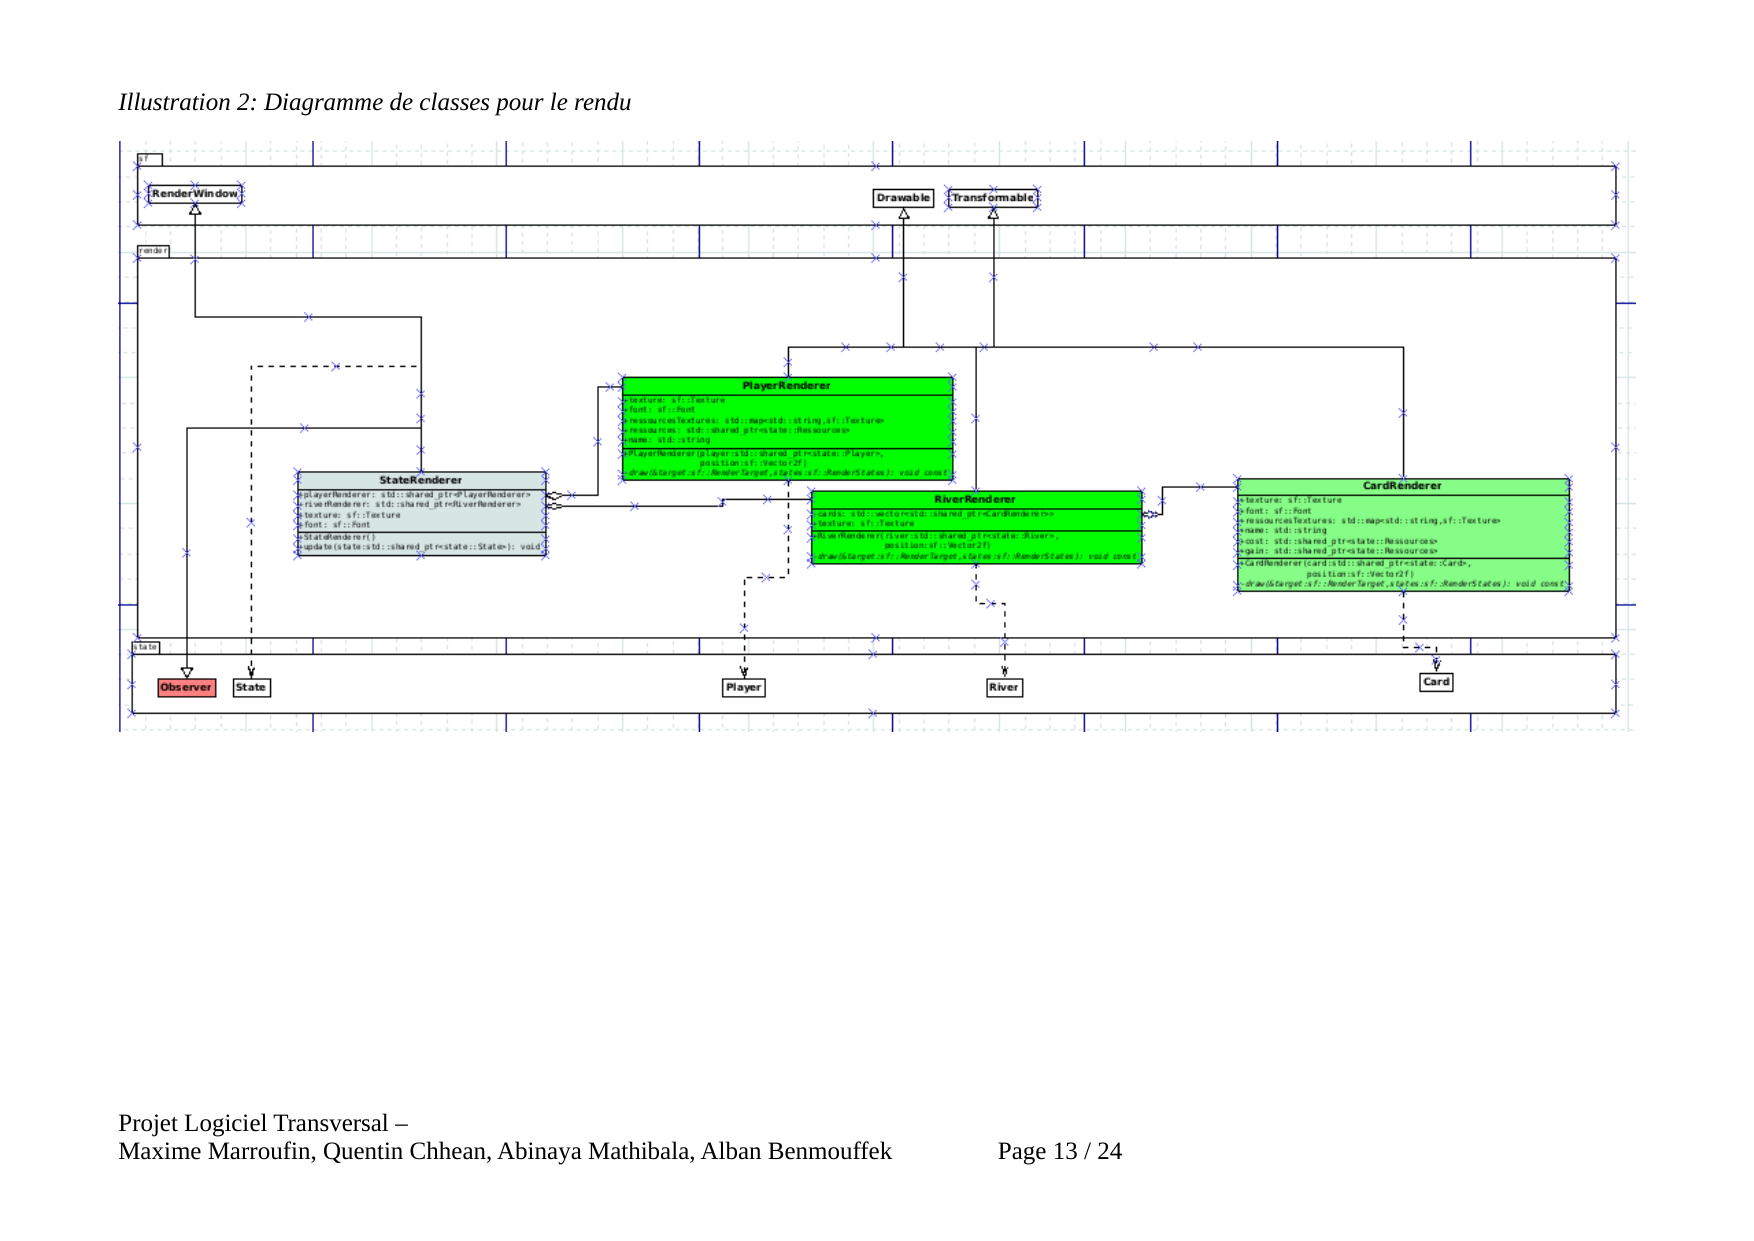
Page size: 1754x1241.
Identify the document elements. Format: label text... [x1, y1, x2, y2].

text Illustration 2: Diagramme de classes pour le rendu [118, 87, 1636, 116]
